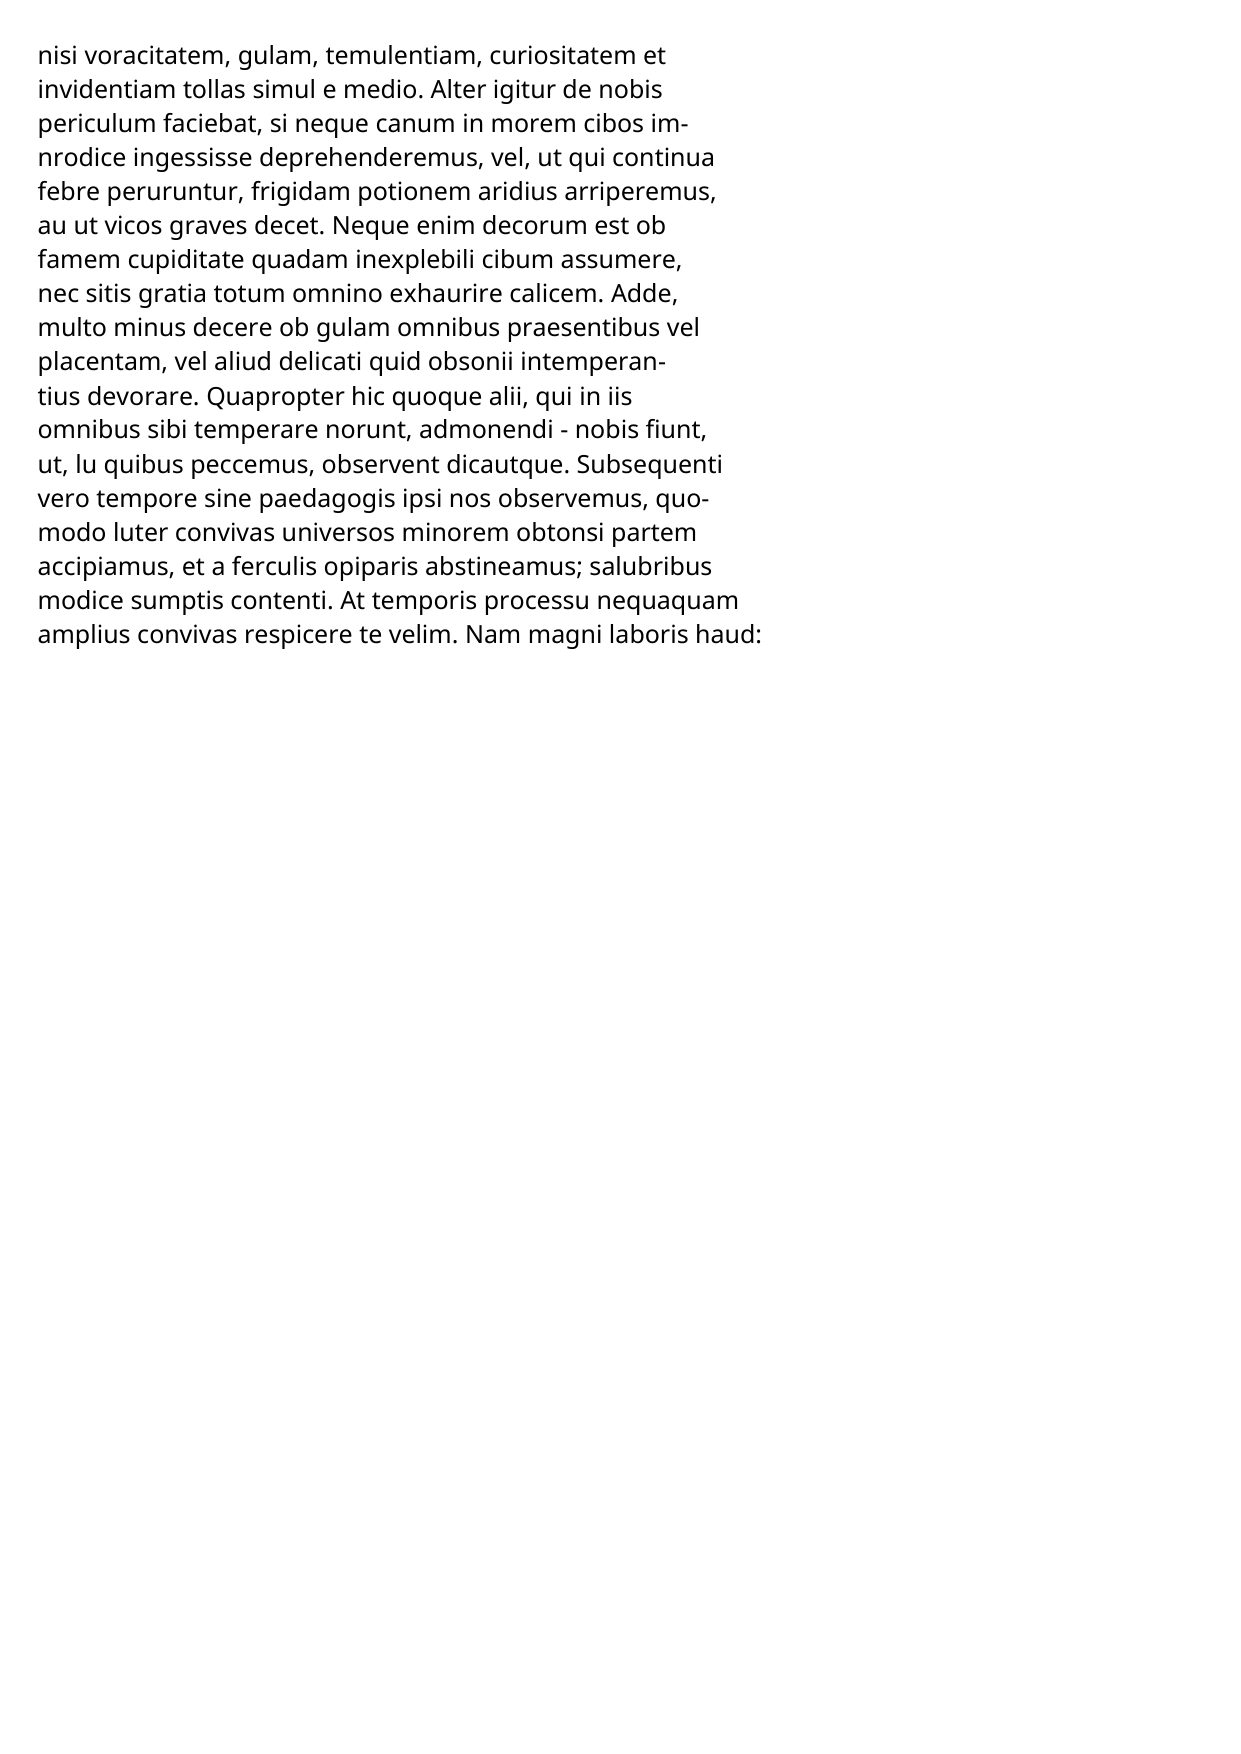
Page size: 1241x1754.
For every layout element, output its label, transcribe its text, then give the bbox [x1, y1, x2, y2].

text nisi voracitatem, gulam, temulentiam, curiositatem et invidentiam tollas simul e medio. Alter igitur de nobis periculum faciebat, si neque canum in morem cibos im- nrodice ingessisse deprehenderemus, vel, ut qui continua febre peruruntur, frigidam potionem aridius arriperemus, au ut vicos graves decet. Neque enim decorum est ob famem cupiditate quadam inexplebili cibum assumere, nec sitis gratia totum omnino exhaurire calicem. Adde, multo minus decere ob gulam omnibus praesentibus vel placentam, vel aliud delicati quid obsonii intemperan- tius devorare. Quapropter hic quoque alii, qui in iis omnibus sibi temperare norunt, admonendi - nobis fiunt, ut, lu quibus peccemus, observent dicautque. Subsequenti vero tempore sine paedagogis ipsi nos observemus, quo- modo luter convivas universos minorem obtonsi partem accipiamus, et a ferculis opiparis abstineamus; salubribus modice sumptis contenti. At temporis processu nequaquam amplius convivas respicere te velim. Nam magni laboris haud: [37, 37, 1203, 651]
